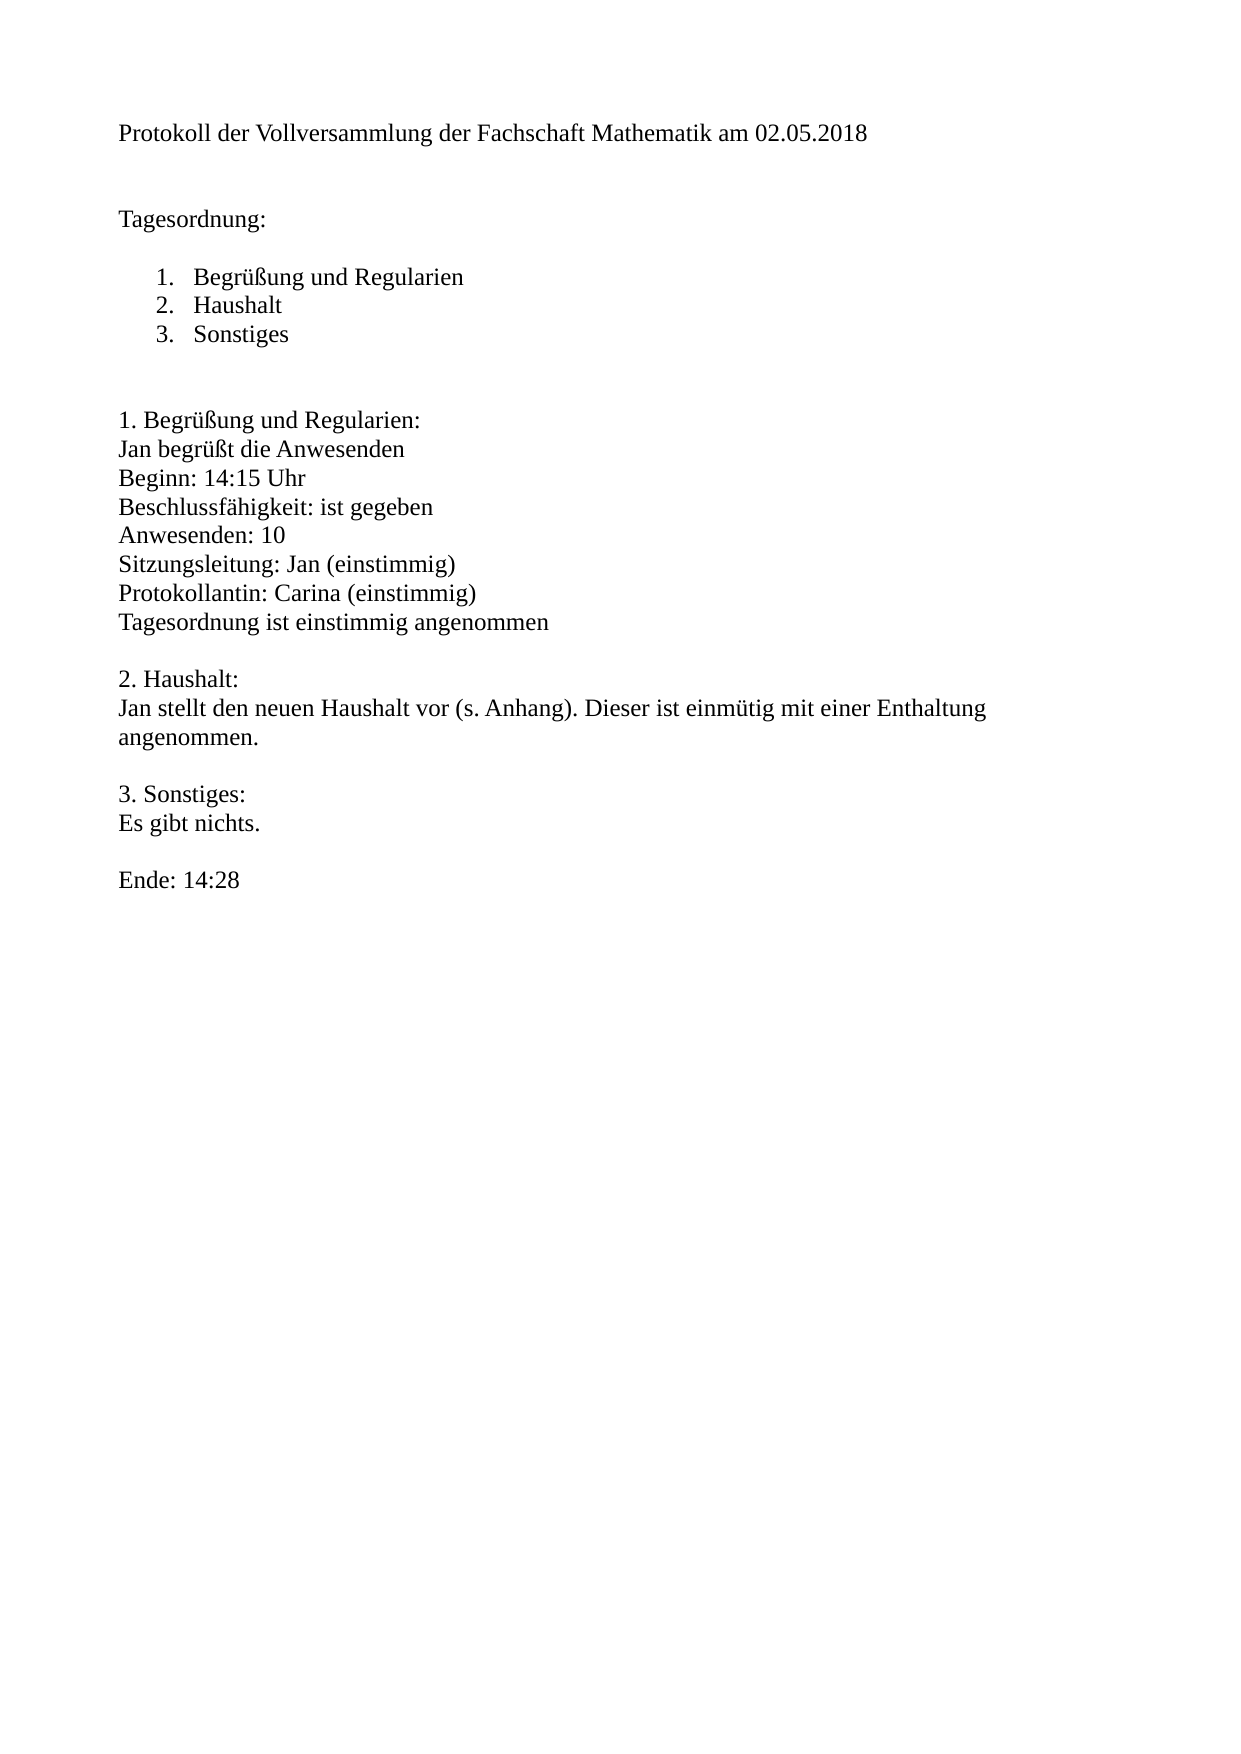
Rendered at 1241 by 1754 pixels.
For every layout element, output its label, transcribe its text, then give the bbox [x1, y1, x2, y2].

text Anwesenden: 10 [118, 521, 1122, 549]
list Sonstiges [156, 319, 1122, 348]
text Jan stellt den neuen Haushalt vor (s. Anhang). Dieser ist einmütig mit einer Enthaltung angenommen. [118, 693, 1122, 751]
text Sitzungsleitung: Jan (einstimmig) [118, 549, 1122, 578]
text Protokoll der Vollversammlung der Fachschaft Mathematik am 02.05.2018 [118, 118, 1122, 147]
list Haushalt [156, 291, 1122, 319]
text Ende: 14:28 [118, 866, 1122, 894]
text 1. Begrüßung und Regularien: [118, 406, 1122, 434]
list Begrüßung und Regularien [156, 262, 1122, 291]
text Protokollantin: Carina (einstimmig) [118, 578, 1122, 607]
text Es gibt nichts. [118, 808, 1122, 837]
text Tagesordnung ist einstimmig angenommen [118, 607, 1122, 636]
text Beginn: 14:15 Uhr [118, 463, 1122, 492]
text Beschlussfähigkeit: ist gegeben [118, 492, 1122, 521]
text Jan begrüßt die Anwesenden [118, 434, 1122, 463]
text Tagesordnung: [118, 204, 1122, 233]
text 2. Haushalt: [118, 664, 1122, 693]
text 3. Sonstiges: [118, 779, 1122, 808]
